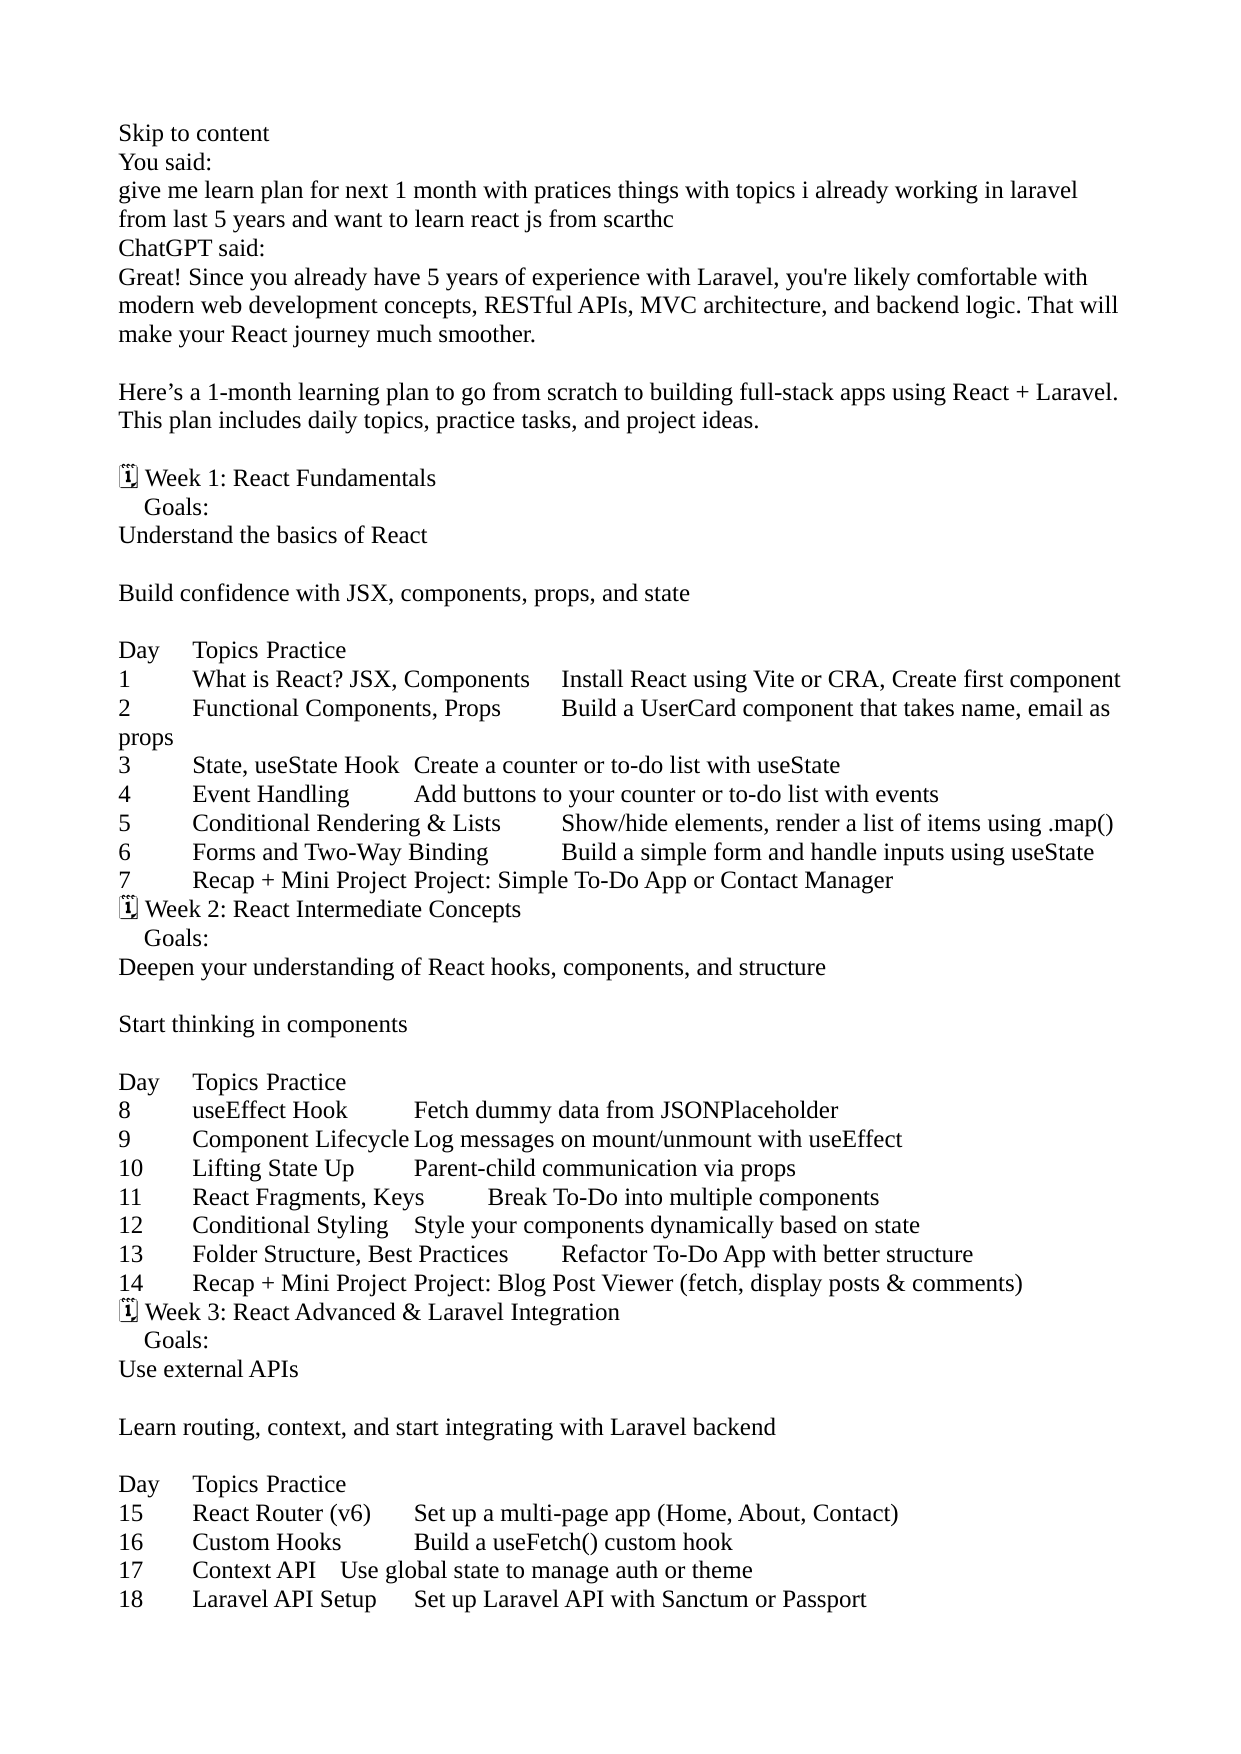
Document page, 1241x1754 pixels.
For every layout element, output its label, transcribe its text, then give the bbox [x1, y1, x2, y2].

text 5 Conditional Rendering & Lists Show/hide elements, render a list of items using .map() [118, 808, 1122, 837]
text 8 useEffect Hook Fetch dummy data from JSONPlaceholder [118, 1096, 1122, 1124]
text 15 React Router (v6) Set up a multi-page app (Home, About, Contact) [118, 1498, 1122, 1527]
text Day Topics Practice [118, 1067, 1122, 1096]
text You said: [118, 147, 1122, 176]
text 📌 Goals: [118, 1326, 1122, 1354]
text 13 Folder Structure, Best Practices Refactor To-Do App with better structure [118, 1239, 1122, 1268]
text Build confidence with JSX, components, props, and state [118, 578, 1122, 607]
text Day Topics Practice [118, 636, 1122, 664]
text 11 React Fragments, Keys Break To-Do into multiple components [118, 1182, 1122, 1211]
text Use external APIs [118, 1354, 1122, 1383]
text 4 Event Handling Add buttons to your counter or to-do list with events [118, 779, 1122, 808]
text 🗓️ Week 1: React Fundamentals [118, 463, 1122, 492]
text from last 5 years and want to learn react js from scarthc [118, 204, 1122, 233]
text Start thinking in components [118, 1009, 1122, 1038]
text Here’s a 1-month learning plan to go from scratch to building full-stack apps using React + Laravel. This plan includes daily topics, practice tasks, and project ideas. [118, 377, 1122, 434]
text 12 Conditional Styling Style your components dynamically based on state [118, 1211, 1122, 1239]
text 📌 Goals: [118, 923, 1122, 952]
text 6 Forms and Two-Way Binding Build a simple form and handle inputs using useState [118, 837, 1122, 866]
text 🗓️ Week 2: React Intermediate Concepts [118, 894, 1122, 923]
text Understand the basics of React [118, 521, 1122, 549]
text Learn routing, context, and start integrating with Laravel backend [118, 1412, 1122, 1441]
text Great! Since you already have 5 years of experience with Laravel, you're likely comfortable with modern web development concepts, RESTful APIs, MVC architecture, and backend logic. That will make your React journey much smoother. [118, 262, 1122, 348]
text 1 What is React? JSX, Components Install React using Vite or CRA, Create first component [118, 664, 1122, 693]
text 3 State, useState Hook Create a counter or to-do list with useState [118, 751, 1122, 779]
text give me learn plan for next 1 month with pratices things with topics i already working in laravel [118, 176, 1122, 204]
text 10 Lifting State Up Parent-child communication via props [118, 1153, 1122, 1182]
text 16 Custom Hooks Build a useFetch() custom hook [118, 1527, 1122, 1556]
text 9 Component Lifecycle Log messages on mount/unmount with useEffect [118, 1124, 1122, 1153]
text Day Topics Practice [118, 1469, 1122, 1498]
text 🗓️ Week 3: React Advanced & Laravel Integration [118, 1297, 1122, 1326]
text 14 Recap + Mini Project Project: Blog Post Viewer (fetch, display posts & comments) [118, 1268, 1122, 1297]
text Deepen your understanding of React hooks, components, and structure [118, 952, 1122, 981]
text ChatGPT said: [118, 233, 1122, 262]
text 18 Laravel API Setup Set up Laravel API with Sanctum or Passport [118, 1584, 1122, 1613]
text 2 Functional Components, Props Build a UserCard component that takes name, email as props [118, 693, 1122, 751]
text Skip to content [118, 118, 1122, 147]
text 17 Context API Use global state to manage auth or theme [118, 1556, 1122, 1584]
text 7 Recap + Mini Project Project: Simple To-Do App or Contact Manager [118, 866, 1122, 894]
text 📌 Goals: [118, 492, 1122, 521]
